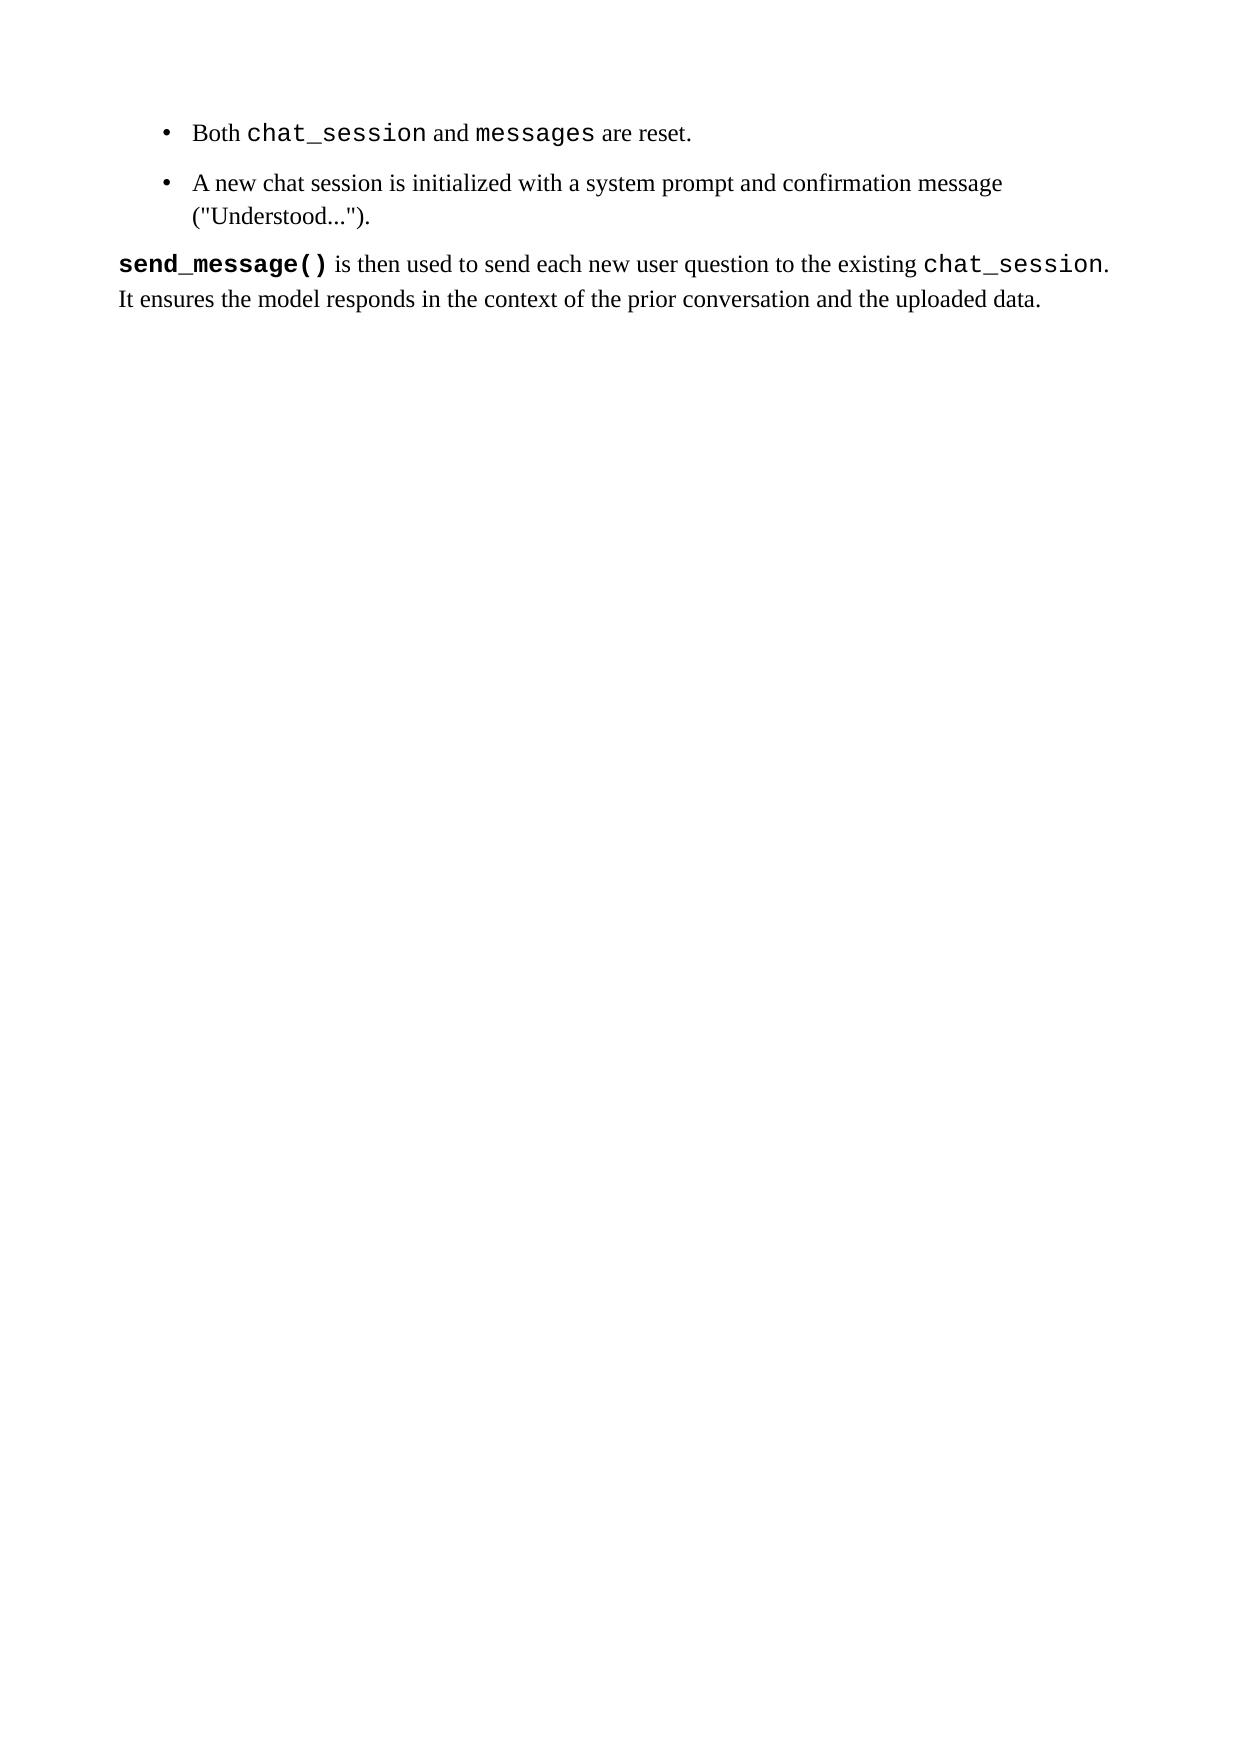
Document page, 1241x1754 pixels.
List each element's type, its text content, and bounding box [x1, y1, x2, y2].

text send_message() is then used to send each new user question to the existing chat_session. It ensures the model responds in the context of the prior conversation and the uploaded data. [118, 249, 1122, 313]
list Both chat_session and messages are reset. [162, 118, 1122, 149]
list A new chat session is initialized with a system prompt and confirmation message ("Understood..."). [162, 168, 1122, 230]
